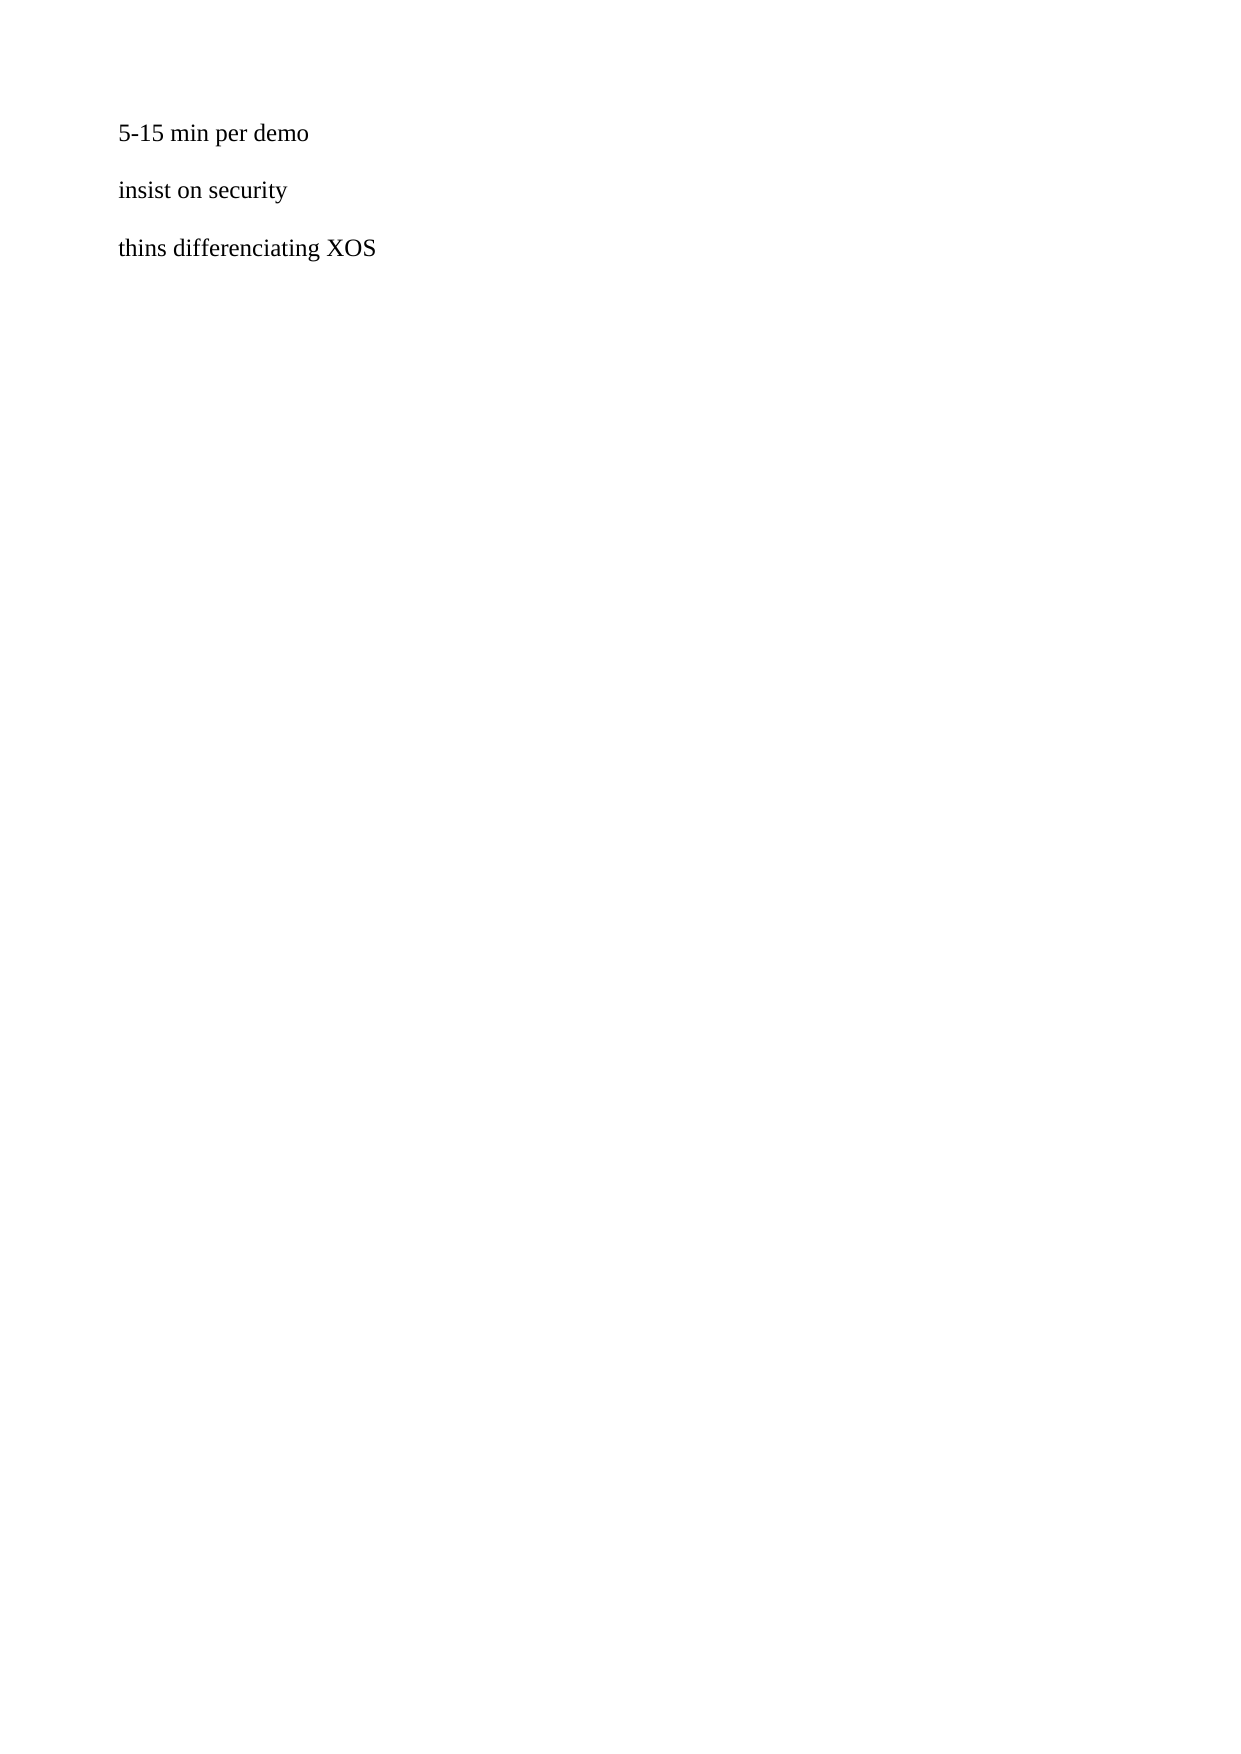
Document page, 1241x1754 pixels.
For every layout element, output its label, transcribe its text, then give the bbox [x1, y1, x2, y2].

text thins differenciating XOS [118, 233, 1122, 262]
text insist on security [118, 176, 1122, 204]
text 5-15 min per demo [118, 118, 1122, 147]
